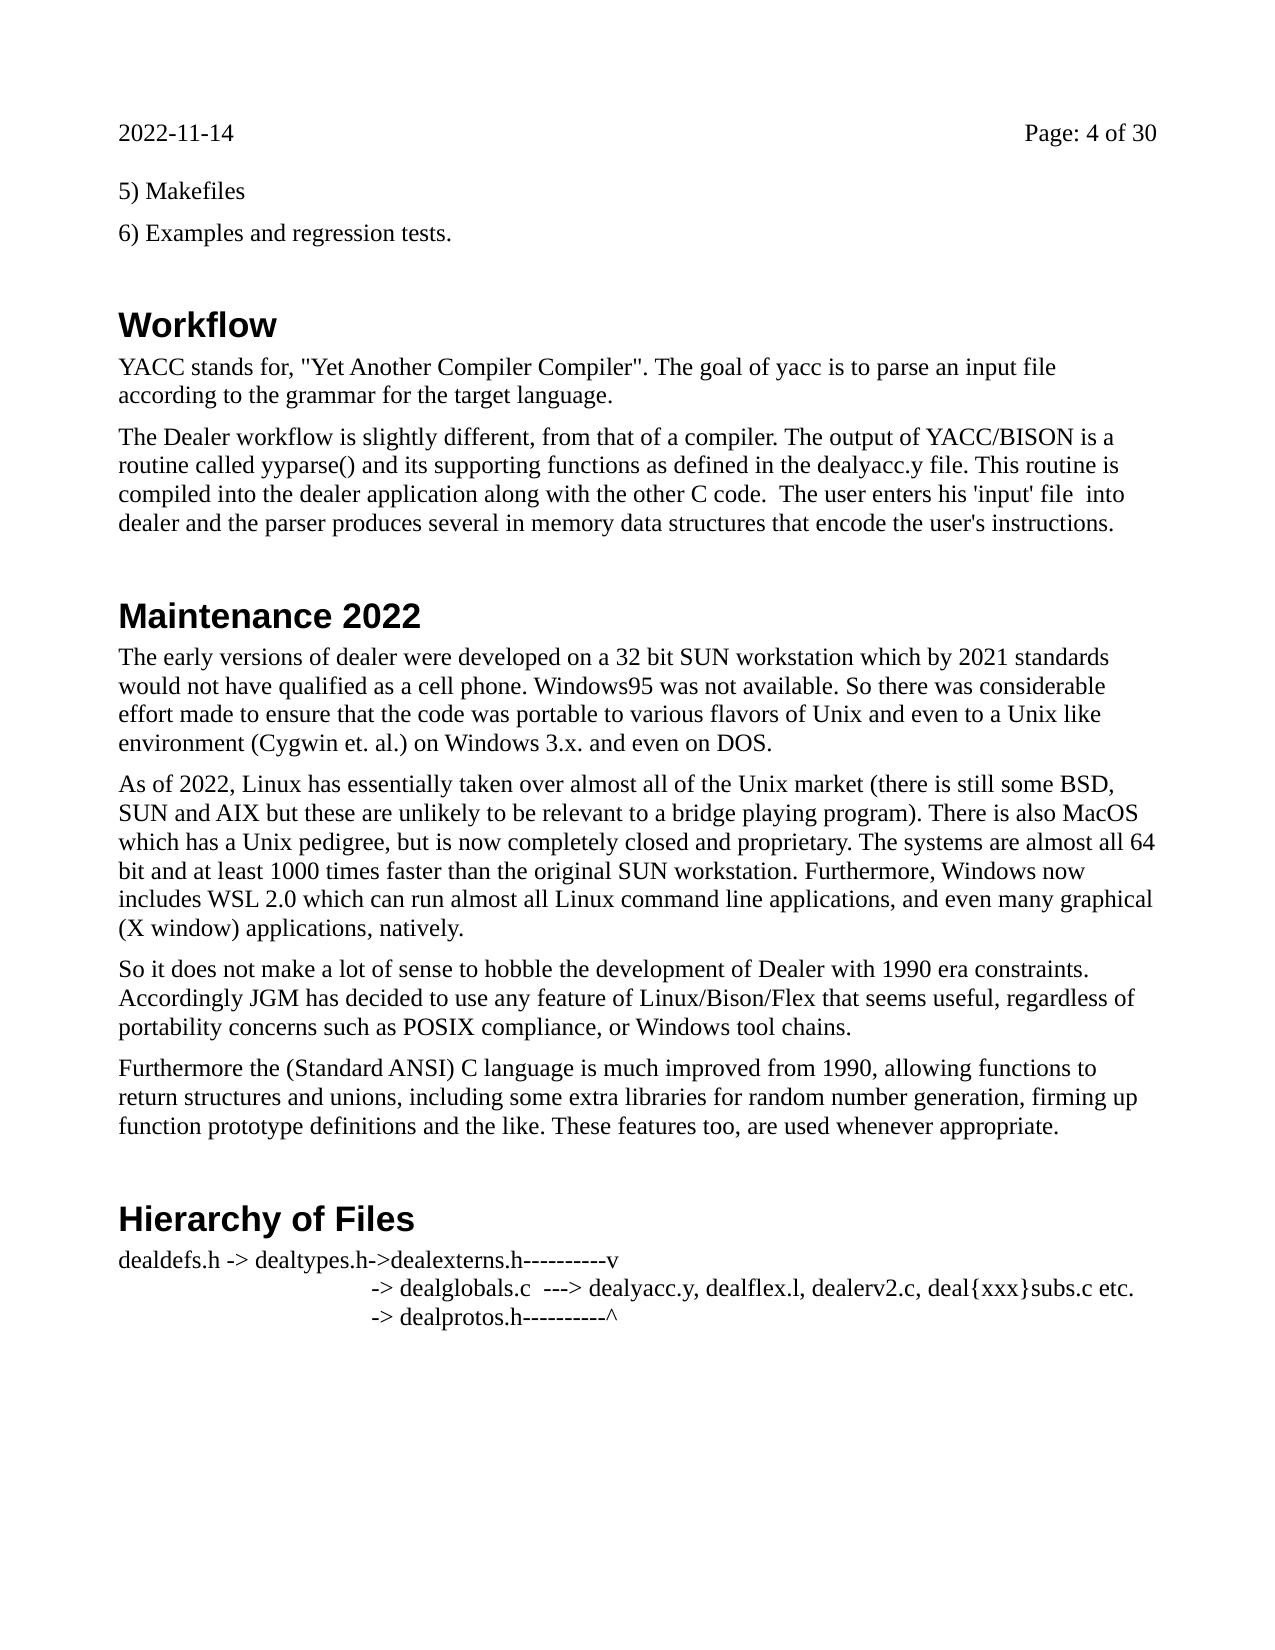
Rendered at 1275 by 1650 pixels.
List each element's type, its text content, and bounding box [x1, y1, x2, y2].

text 5) Makefiles [118, 176, 1157, 205]
text -> dealglobals.c ---> dealyacc.y, dealflex.l, dealerv2.c, deal{xxx}subs.c etc. [118, 1273, 1157, 1302]
text The Dealer workflow is slightly different, from that of a compiler. The output of YACC/BISON is a routine called yyparse() and its supporting functions as defined in the dealyacc.y file. This routine is compiled into the dealer application along with the other C code. The user enters his 'input' file into dealer and the parser produces several in memory data structures that encode the user's instructions. [118, 422, 1157, 537]
subtitle Hierarchy of Files [118, 1198, 1157, 1238]
text As of 2022, Linux has essentially taken over almost all of the Unix market (there is still some BSD, SUN and AIX but these are unlikely to be relevant to a bridge playing program). There is also MacOS which has a Unix pedigree, but is now completely closed and proprietary. The systems are almost all 64 bit and at least 1000 times faster than the original SUN workstation. Furthermore, Windows now includes WSL 2.0 which can run almost all Linux command line applications, and even many graphical (X window) applications, natively. [118, 769, 1157, 942]
text Furthermore the (Standard ANSI) C language is much improved from 1990, allowing functions to return structures and unions, including some extra libraries for random number generation, firming up function prototype definitions and the like. These features too, are used whenever appropriate. [118, 1053, 1157, 1139]
text dealdefs.h -> dealtypes.h->dealexterns.h----------v [118, 1245, 1157, 1273]
subtitle Maintenance 2022 [118, 595, 1157, 636]
text The early versions of dealer were developed on a 32 bit SUN workstation which by 2021 standards would not have qualified as a cell phone. Windows95 was not available. So there was considerable effort made to ensure that the code was portable to various flavors of Unix and even to a Unix like environment (Cygwin et. al.) on Windows 3.x. and even on DOS. [118, 642, 1157, 757]
text So it does not make a lot of sense to hobble the development of Dealer with 1990 era constraints. Accordingly JGM has decided to use any feature of Linux/Bison/Flex that seems useful, regardless of portability concerns such as POSIX compliance, or Windows tool chains. [118, 954, 1157, 1041]
text -> dealprotos.h----------^ [118, 1302, 1157, 1331]
text YACC stands for, "Yet Another Compiler Compiler". The goal of yacc is to parse an input file according to the grammar for the target language. [118, 352, 1157, 409]
subtitle Workflow [118, 305, 1157, 345]
text 6) Examples and regression tests. [118, 218, 1157, 246]
